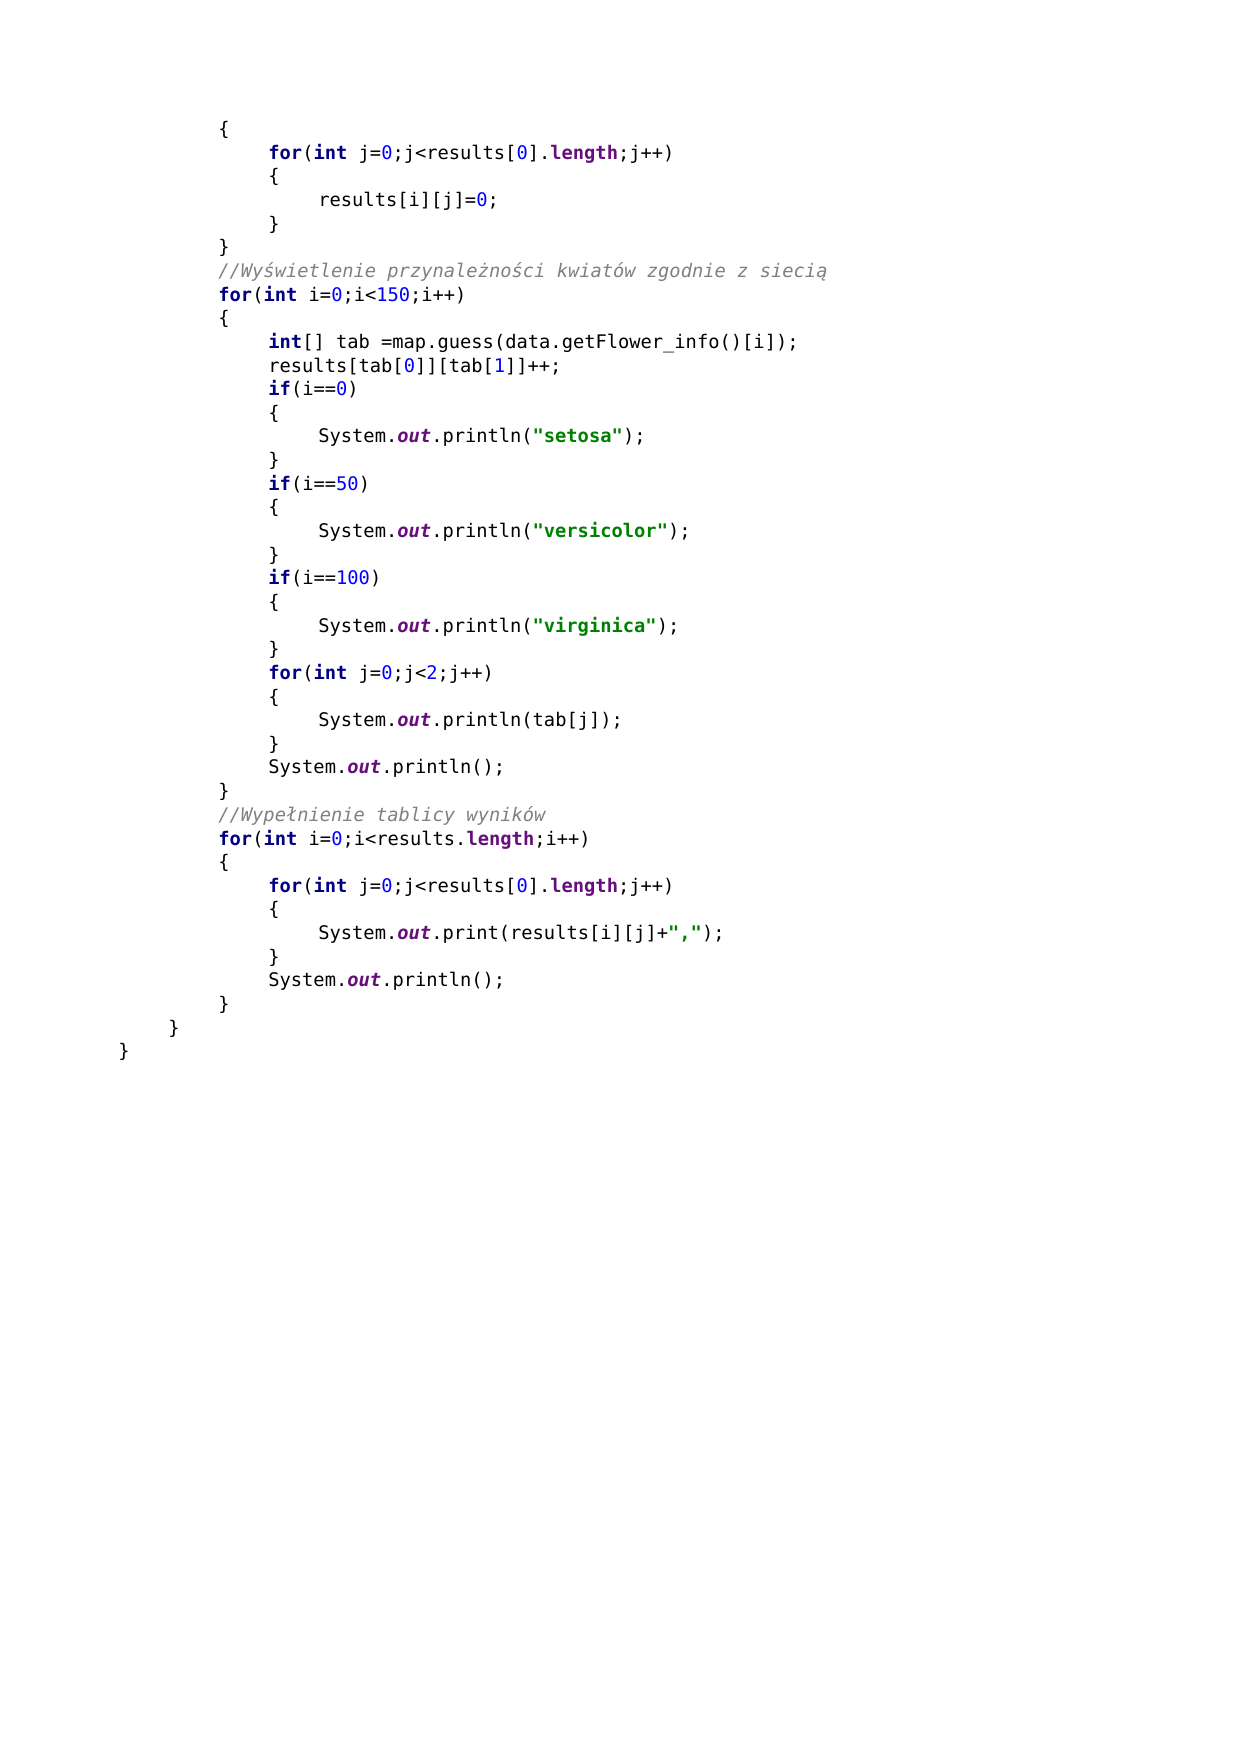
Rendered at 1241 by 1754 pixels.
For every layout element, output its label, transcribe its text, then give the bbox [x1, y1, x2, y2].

text if(i==50) [118, 473, 1122, 496]
text } [118, 780, 1122, 804]
text } [118, 638, 1122, 662]
text { [118, 402, 1122, 426]
text { [118, 307, 1122, 331]
text results[i][j]=0; [118, 189, 1122, 213]
text int[] tab =map.guess(data.getFlower_info()[i]); [118, 331, 1122, 354]
text System.out.println("setosa"); [118, 426, 1122, 449]
text System.out.println("versicolor"); [118, 520, 1122, 544]
text { [118, 898, 1122, 922]
text System.out.println(); [118, 757, 1122, 780]
text for(int j=0;j<2;j++) [118, 662, 1122, 686]
text } [118, 1017, 1122, 1040]
text } [118, 449, 1122, 473]
text { [118, 591, 1122, 615]
text results[tab[0]][tab[1]]++; [118, 354, 1122, 378]
text if(i==0) [118, 378, 1122, 402]
text } [118, 946, 1122, 969]
text //Wyświetlenie przynależności kwiatów zgodnie z siecią [118, 260, 1122, 284]
text } [118, 236, 1122, 260]
text if(i==100) [118, 567, 1122, 591]
text System.out.println(); [118, 969, 1122, 993]
text System.out.println(tab[j]); [118, 709, 1122, 733]
text for(int i=0;i<150;i++) [118, 284, 1122, 307]
text } [118, 213, 1122, 236]
text } [118, 993, 1122, 1017]
text System.out.println("virginica"); [118, 615, 1122, 638]
text for(int j=0;j<results[0].length;j++) [118, 875, 1122, 898]
text { [118, 686, 1122, 709]
text System.out.print(results[i][j]+","); [118, 922, 1122, 946]
text } [118, 544, 1122, 567]
text { [118, 118, 1122, 142]
text for(int i=0;i<results.length;i++) [118, 827, 1122, 851]
text { [118, 851, 1122, 875]
text //Wypełnienie tablicy wyników [118, 804, 1122, 827]
text } [118, 733, 1122, 757]
text for(int j=0;j<results[0].length;j++) [118, 142, 1122, 165]
text { [118, 165, 1122, 189]
text } [118, 1040, 1122, 1062]
text { [118, 496, 1122, 520]
